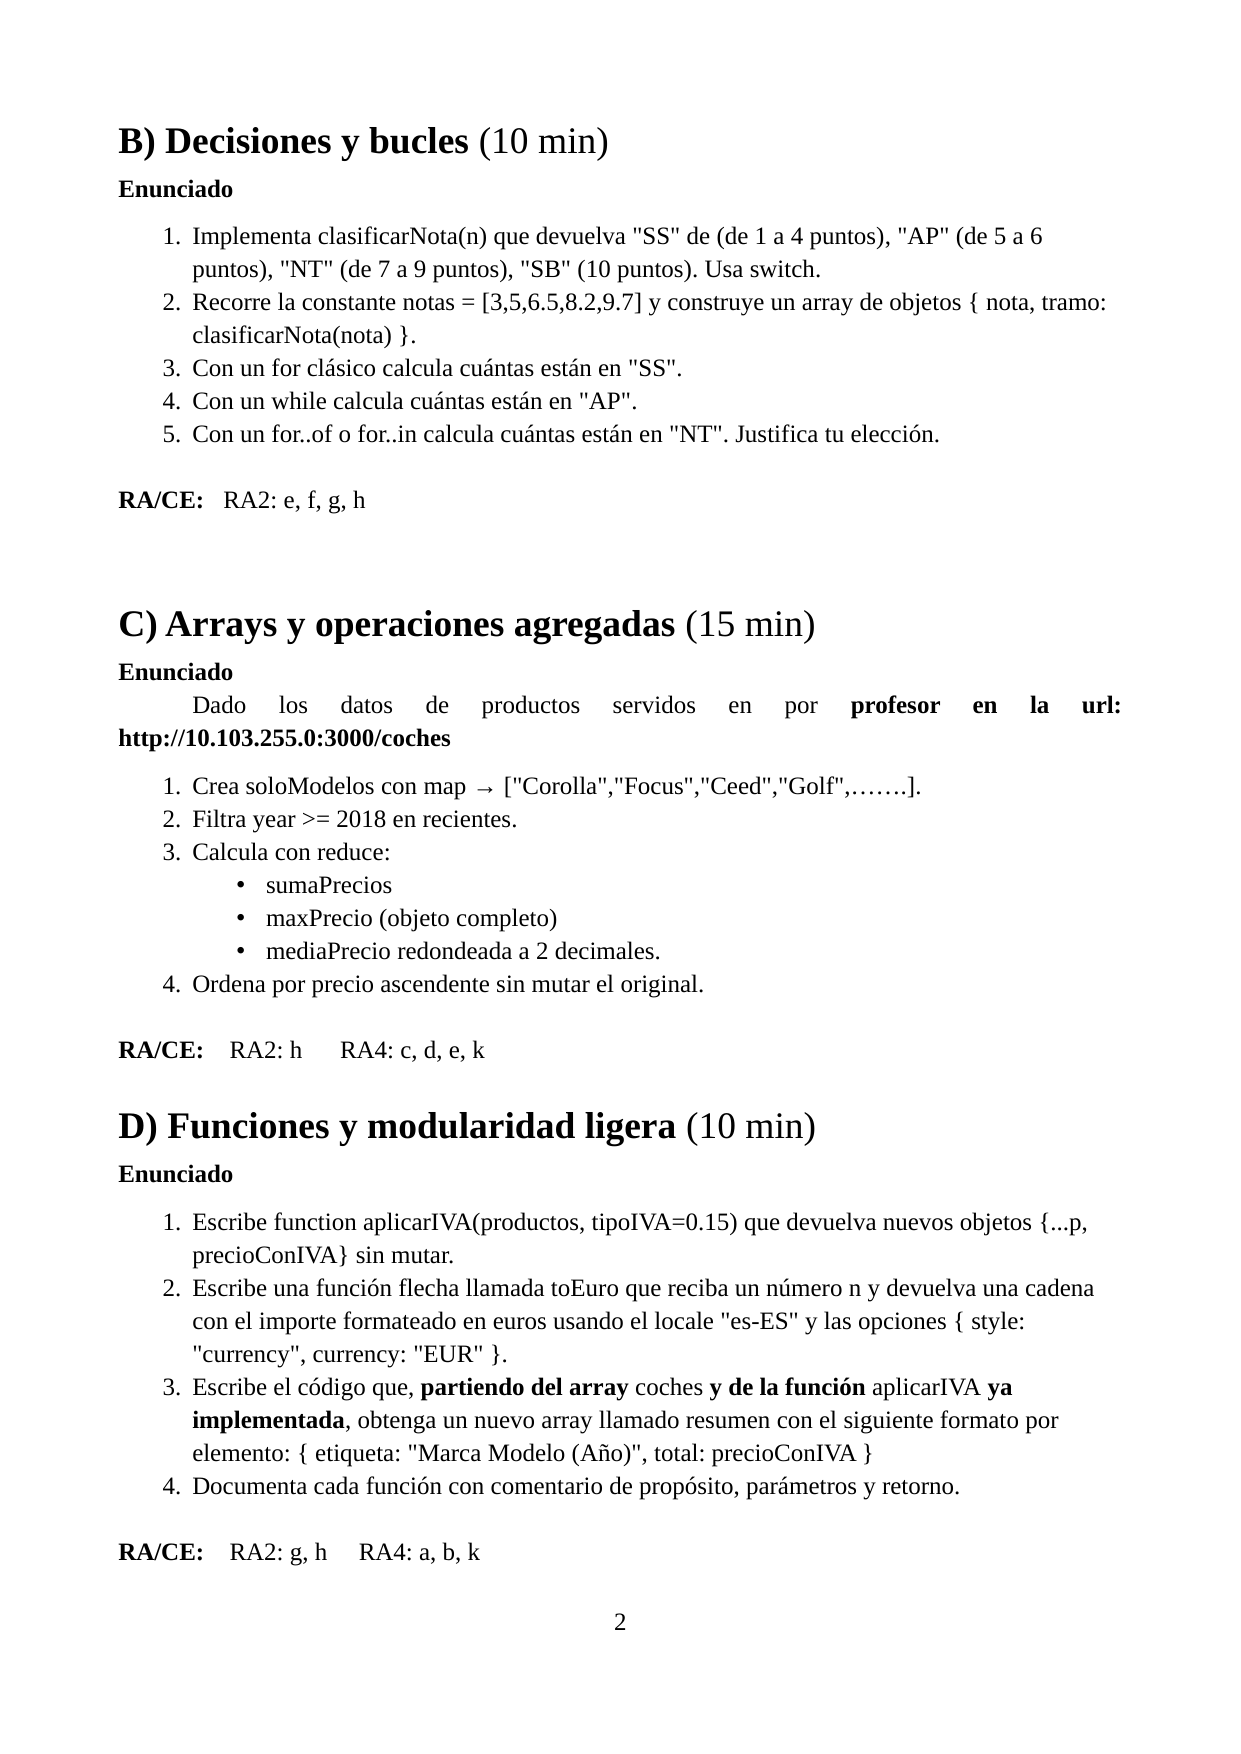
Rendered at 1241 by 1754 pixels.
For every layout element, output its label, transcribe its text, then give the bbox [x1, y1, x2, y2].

list maxPrecio (objeto completo) [236, 903, 1122, 932]
list sumaPrecios [236, 870, 1122, 899]
list Escribe una función flecha llamada toEuro que reciba un número n y devuelva una cadena con el importe formateado en euros usando el locale "es-ES" y las opciones { style: "currency", currency: "EUR" }. [162, 1273, 1122, 1367]
list Implementa clasificarNota(n) que devuelva "SS" de (de 1 a 4 puntos), "AP" (de 5 a 6 puntos), "NT" (de 7 a 9 puntos), "SB" (10 puntos). Usa switch. [162, 221, 1122, 283]
list Filtra year >= 2018 en recientes. [162, 804, 1122, 833]
text RA/CE: RA2: h RA4: c, d, e, k [118, 1035, 1122, 1064]
text RA/CE: RA2: g, h RA4: a, b, k [118, 1537, 1122, 1566]
list Escribe el código que, partiendo del array coches y de la función aplicarIVA ya implementada, obtenga un nuevo array llamado resumen con el siguiente formato por elemento: { etiqueta: "Marca Modelo (Año)", total: precioConIVA } [162, 1372, 1122, 1467]
list Ordena por precio ascendente sin mutar el original. [162, 969, 1122, 998]
list Con un for clásico calcula cuántas están en "SS". [162, 353, 1122, 382]
text Enunciado [118, 174, 1122, 202]
list Crea soloModelos con map → ["Corolla","Focus","Ceed","Golf",…….]. [162, 771, 1122, 799]
text Enunciado [118, 1159, 1122, 1188]
subtitle C) Arrays y operaciones agregadas (15 min) [118, 602, 1122, 645]
list Recorre la constante notas = [3,5,6.5,8.2,9.7] y construye un array de objetos { nota, tramo: clasificarNota(nota) }. [162, 287, 1122, 349]
list Con un while calcula cuántas están en "AP". [162, 386, 1122, 415]
text RA/CE: RA2: e, f, g, h [118, 486, 1122, 514]
text Enunciado Dado los datos de productos servidos en por profesor en la url: http://10.103.255.0:3000/coches [118, 657, 1122, 752]
subtitle D) Funciones y modularidad ligera (10 min) [118, 1103, 1122, 1147]
list Calcula con reduce: [162, 837, 1122, 866]
list mediaPrecio redondeada a 2 decimales. [236, 936, 1122, 965]
list Escribe function aplicarIVA(productos, tipoIVA=0.15) que devuelva nuevos objetos {...p, precioConIVA} sin mutar. [162, 1207, 1122, 1268]
list Con un for..of o for..in calcula cuántas están en "NT". Justifica tu elección. [162, 419, 1122, 448]
subtitle B) Decisiones y bucles (10 min) [118, 118, 1122, 161]
list Documenta cada función con comentario de propósito, parámetros y retorno. [162, 1471, 1122, 1499]
